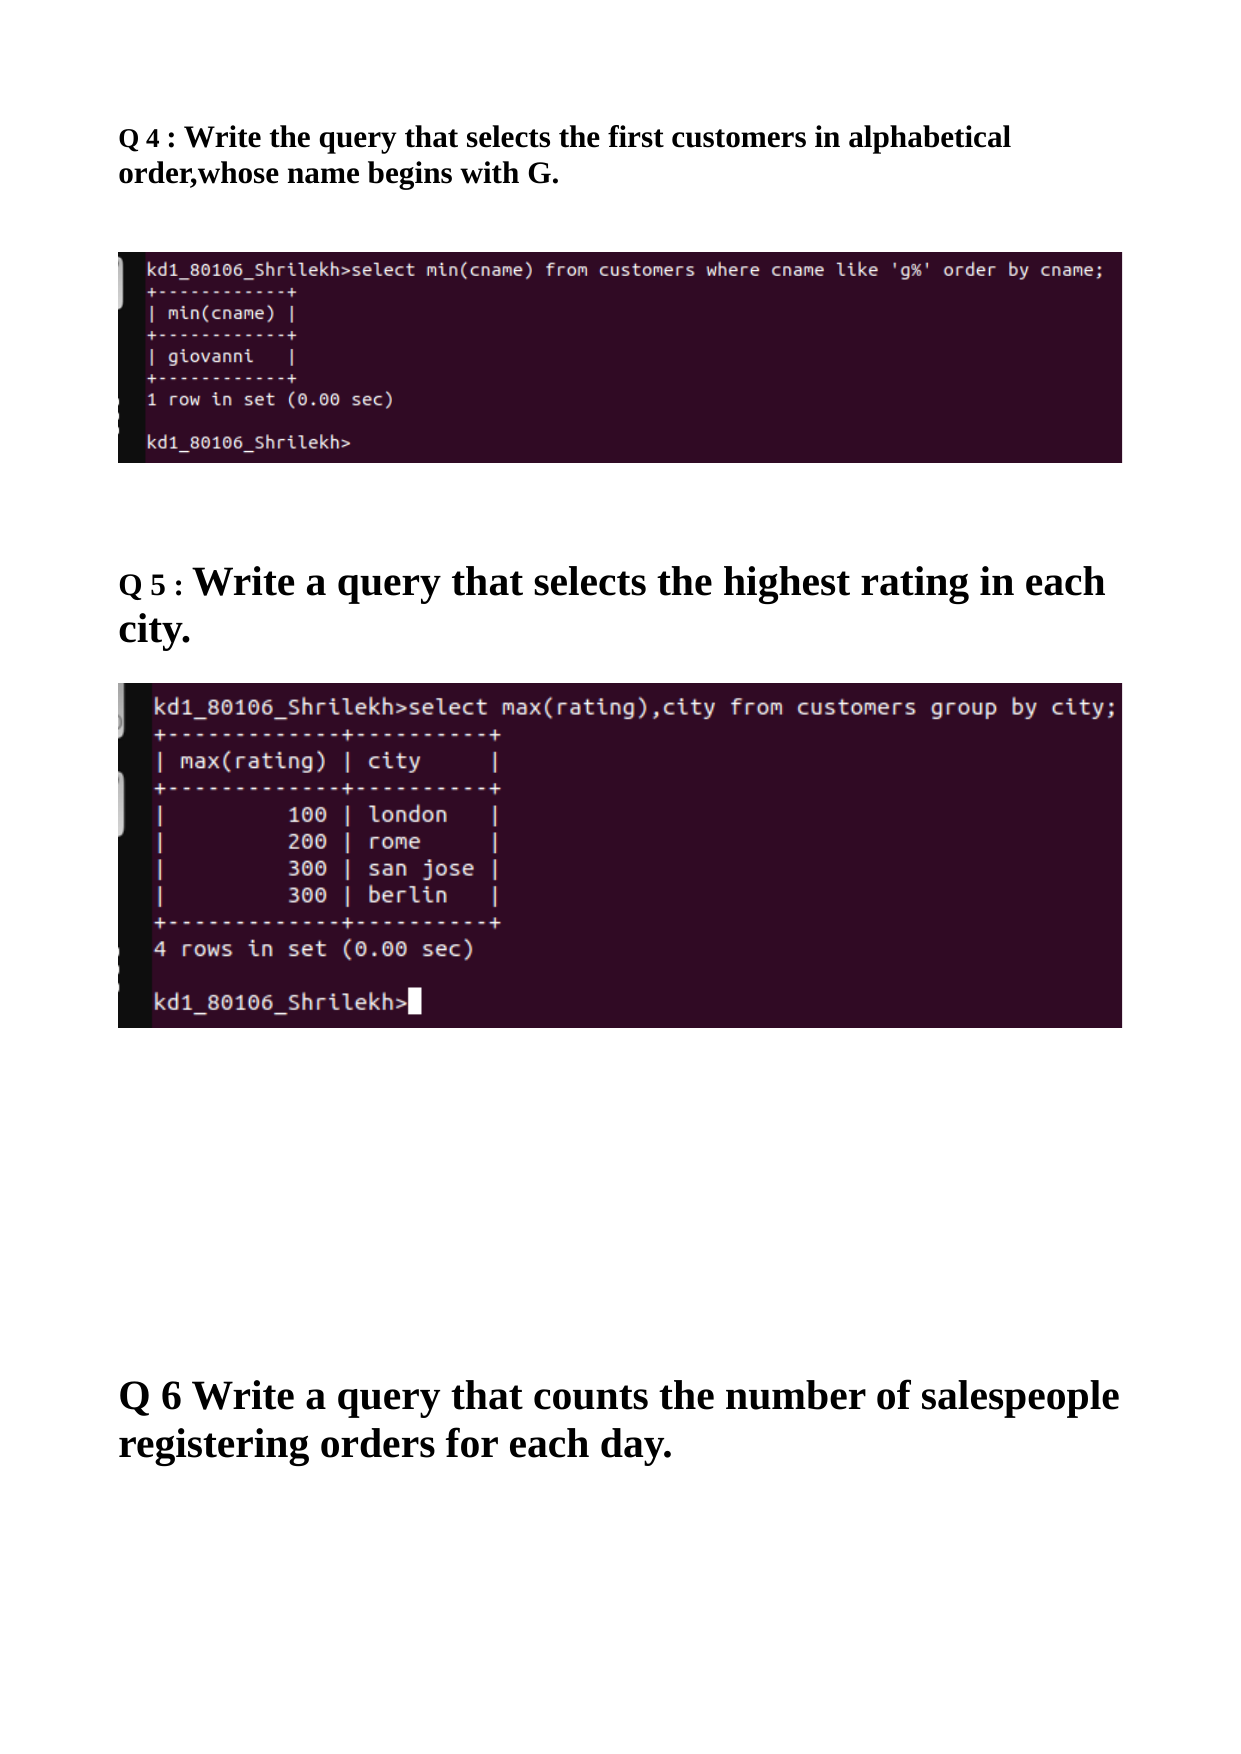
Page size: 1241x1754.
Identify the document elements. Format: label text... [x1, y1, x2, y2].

text Q 6 Write a query that counts the number of salespeople registering orders for each day. [118, 1371, 1122, 1466]
text Q 4 : Write the query that selects the first customers in alphabetical order,whose name begins with G. [118, 118, 1122, 190]
picture [118, 683, 1123, 1028]
picture [118, 252, 1123, 463]
text Q 5 : Write a query that selects the highest rating in each city. [118, 556, 1122, 652]
